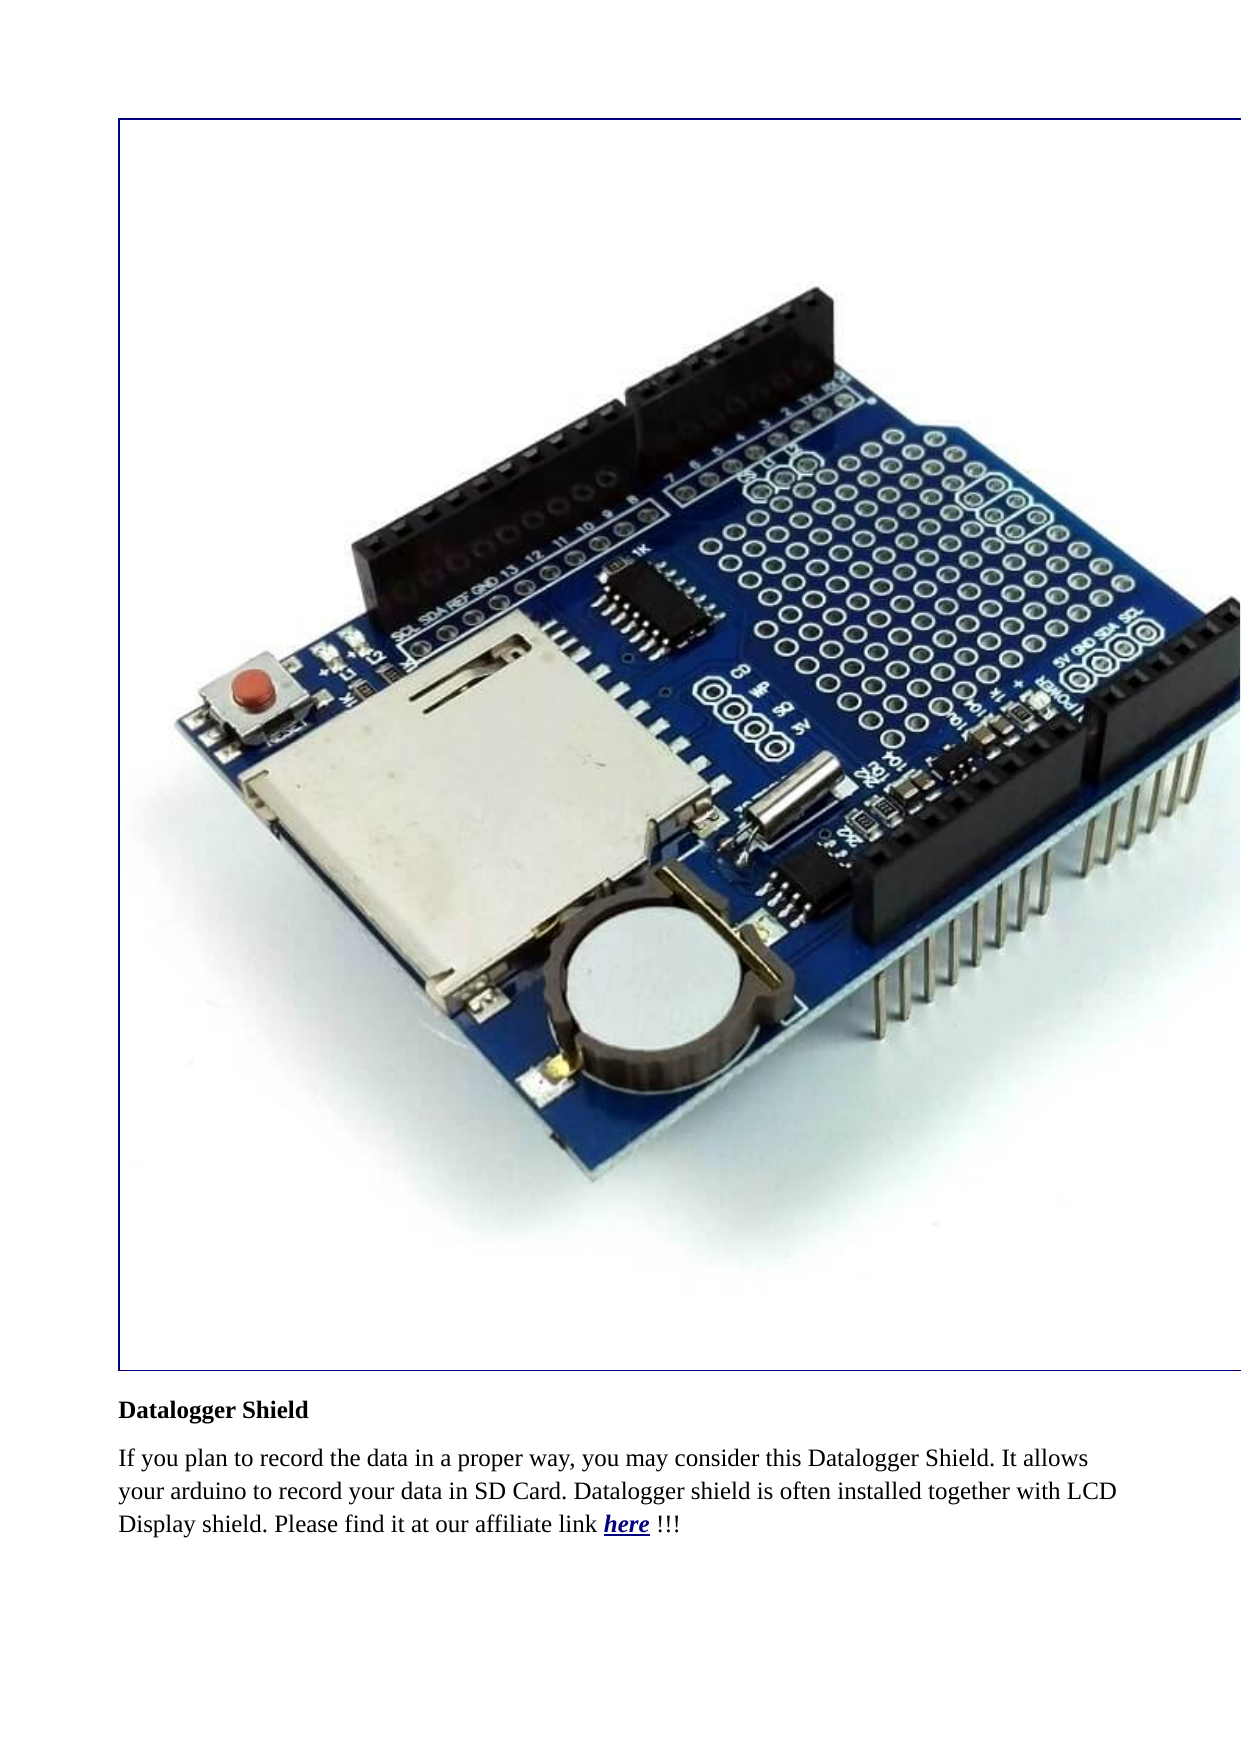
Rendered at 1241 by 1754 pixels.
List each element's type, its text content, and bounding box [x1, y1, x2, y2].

text Datalogger Shield [118, 1396, 1122, 1424]
picture [120, 120, 1241, 1370]
text If you plan to record the data in a proper way, you may consider this Datalogger Shield. It allows your arduino to record your data in SD Card. Datalogger shield is often installed together with LCD Display shield. Please find it at our affiliate link here !!! [118, 1443, 1122, 1538]
